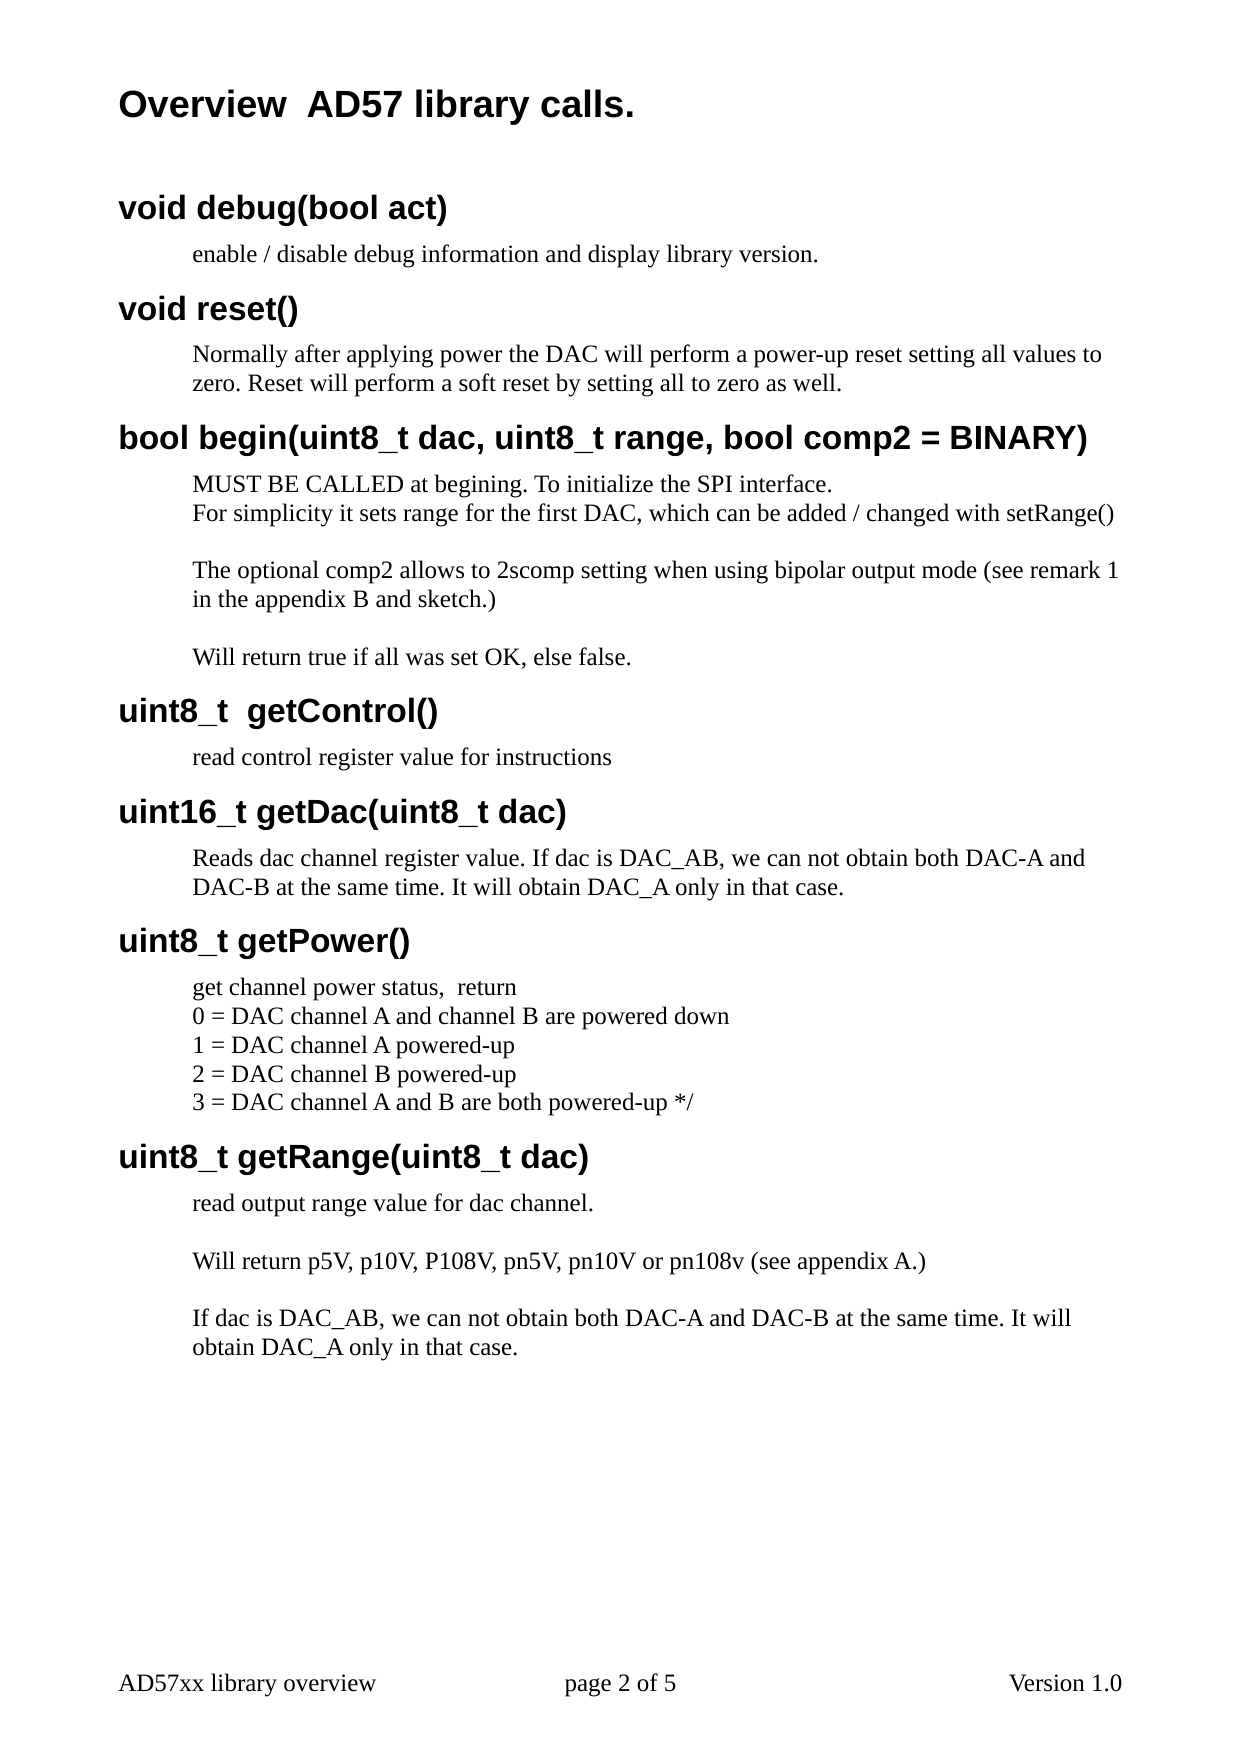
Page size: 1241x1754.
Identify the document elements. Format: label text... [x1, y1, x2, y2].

text 3 = DAC channel A and B are both powered-up */ [118, 1087, 1122, 1116]
text MUST BE CALLED at begining. To initialize the SPI interface. [192, 469, 1122, 498]
text read control register value for instructions [118, 742, 1122, 771]
text If dac is DAC_AB, we can not obtain both DAC-A and DAC-B at the same time. It will obtain DAC_A only in that case. [192, 1303, 1122, 1361]
subtitle uint16_t getDac(uint8_t dac) [118, 792, 1122, 831]
text read output range value for dac channel. [118, 1188, 1122, 1217]
subtitle uint8_t getControl() [118, 691, 1122, 730]
text Will return p5V, p10V, P108V, pn5V, pn10V or pn108v (see appendix A.) [118, 1246, 1122, 1274]
text Will return true if all was set OK, else false. [192, 642, 1122, 670]
text get channel power status, return [192, 972, 1122, 1001]
text The optional comp2 allows to 2scomp setting when using bipolar output mode (see remark 1 in the appendix B and sketch.) [192, 555, 1122, 613]
text Reads dac channel register value. If dac is DAC_AB, we can not obtain both DAC-A and DAC-B at the same time. It will obtain DAC_A only in that case. [192, 843, 1122, 901]
text Normally after applying power the DAC will perform a power-up reset setting all values to zero. Reset will perform a soft reset by setting all to zero as well. [192, 339, 1122, 397]
text 2 = DAC channel B powered-up [118, 1059, 1122, 1087]
subtitle bool begin(uint8_t dac, uint8_t range, bool comp2 = BINARY) [118, 418, 1122, 457]
text For simplicity it sets range for the first DAC, which can be added / changed with setRange() [192, 498, 1122, 527]
subtitle uint8_t getPower() [118, 921, 1122, 960]
subtitle void reset() [118, 288, 1122, 327]
text 0 = DAC channel A and channel B are powered down [118, 1001, 1122, 1030]
subtitle Overview AD57 library calls. [118, 82, 1122, 126]
subtitle uint8_t getRange(uint8_t dac) [118, 1137, 1122, 1176]
text enable / disable debug information and display library version. [118, 239, 1122, 268]
subtitle void debug(bool act) [118, 188, 1122, 226]
text 1 = DAC channel A powered-up [118, 1030, 1122, 1059]
